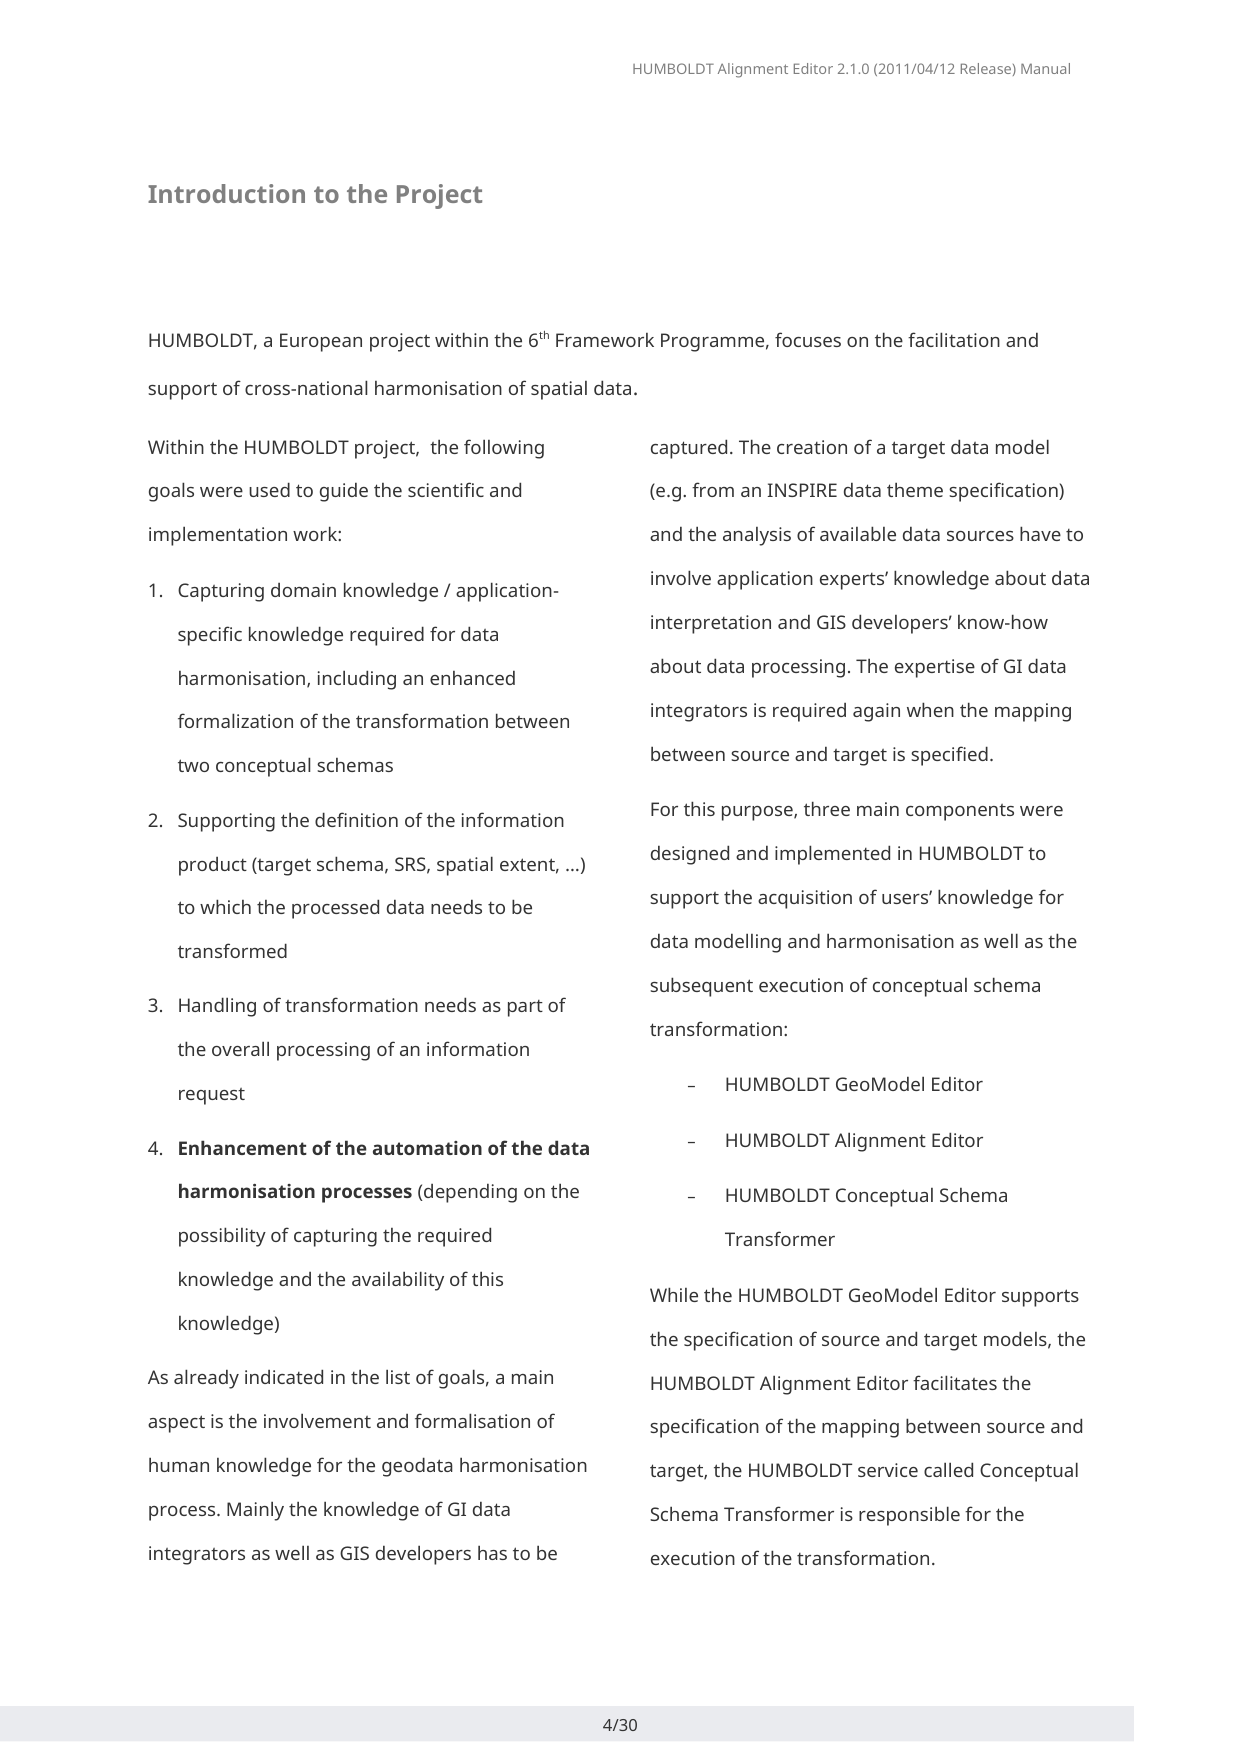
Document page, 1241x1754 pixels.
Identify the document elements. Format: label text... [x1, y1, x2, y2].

list Enhancement of the automation of the data harmonisation processes (depending on the possibility of capturing the required knowledge and the availability of this knowledge) [148, 1135, 591, 1336]
text As already indicated in the list of goals, a main aspect is the involvement and formalisation of human knowledge for the geodata harmonisation process. Mainly the knowledge of GI data integrators as well as GIS developers has to be [148, 1364, 591, 1565]
text Within the HUMBOLDT project, the following goals were used to guide the scientific and implementation work: [148, 434, 591, 547]
list HUMBOLDT Alignment Editor [687, 1127, 1092, 1153]
text For this purpose, three main components were designed and implemented in HUMBOLDT to support the acquisition of users’ knowledge for data modelling and harmonisation as well as the subsequent execution of conceptual schema transformation: [649, 797, 1092, 1041]
list HUMBOLDT GeoModel Editor [687, 1071, 1092, 1097]
list HUMBOLDT Conceptual Schema Transformer [687, 1183, 1092, 1252]
list Handling of transformation needs as part of the overall processing of an information request [148, 993, 591, 1106]
text captured. The creation of a target data model (e.g. from an INSPIRE data theme specification) and the analysis of available data sources have to involve application experts’ knowledge about data interpretation and GIS developers’ know-how about data processing. The expertise of GI data integrators is required again when the mapping between source and target is specified. [649, 434, 1092, 766]
text HUMBOLDT, a European project within the 6th Framework Programme, focuses on the facili­tation and support of cross-national harmonisa­tion of spatial data. [148, 327, 1092, 402]
text While the HUMBOLDT GeoModel Editor supports the specification of source and target models, the HUMBOLDT Alignment Editor facilitates the specification of the mapping between source and target, the HUMBOLDT service called Conceptual Schema Transformer is responsible for the execution of the transformation. [649, 1282, 1092, 1571]
list Supporting the definition of the information product (target schema, SRS, spatial extent, …) to which the processed data needs to be transformed [148, 807, 591, 964]
subtitle Introduction to the Project [148, 177, 1092, 211]
list Capturing domain knowledge / application-specific knowledge required for data harmonisation, including an enhanced formalization of the transformation between two conceptual schemas [148, 577, 591, 778]
